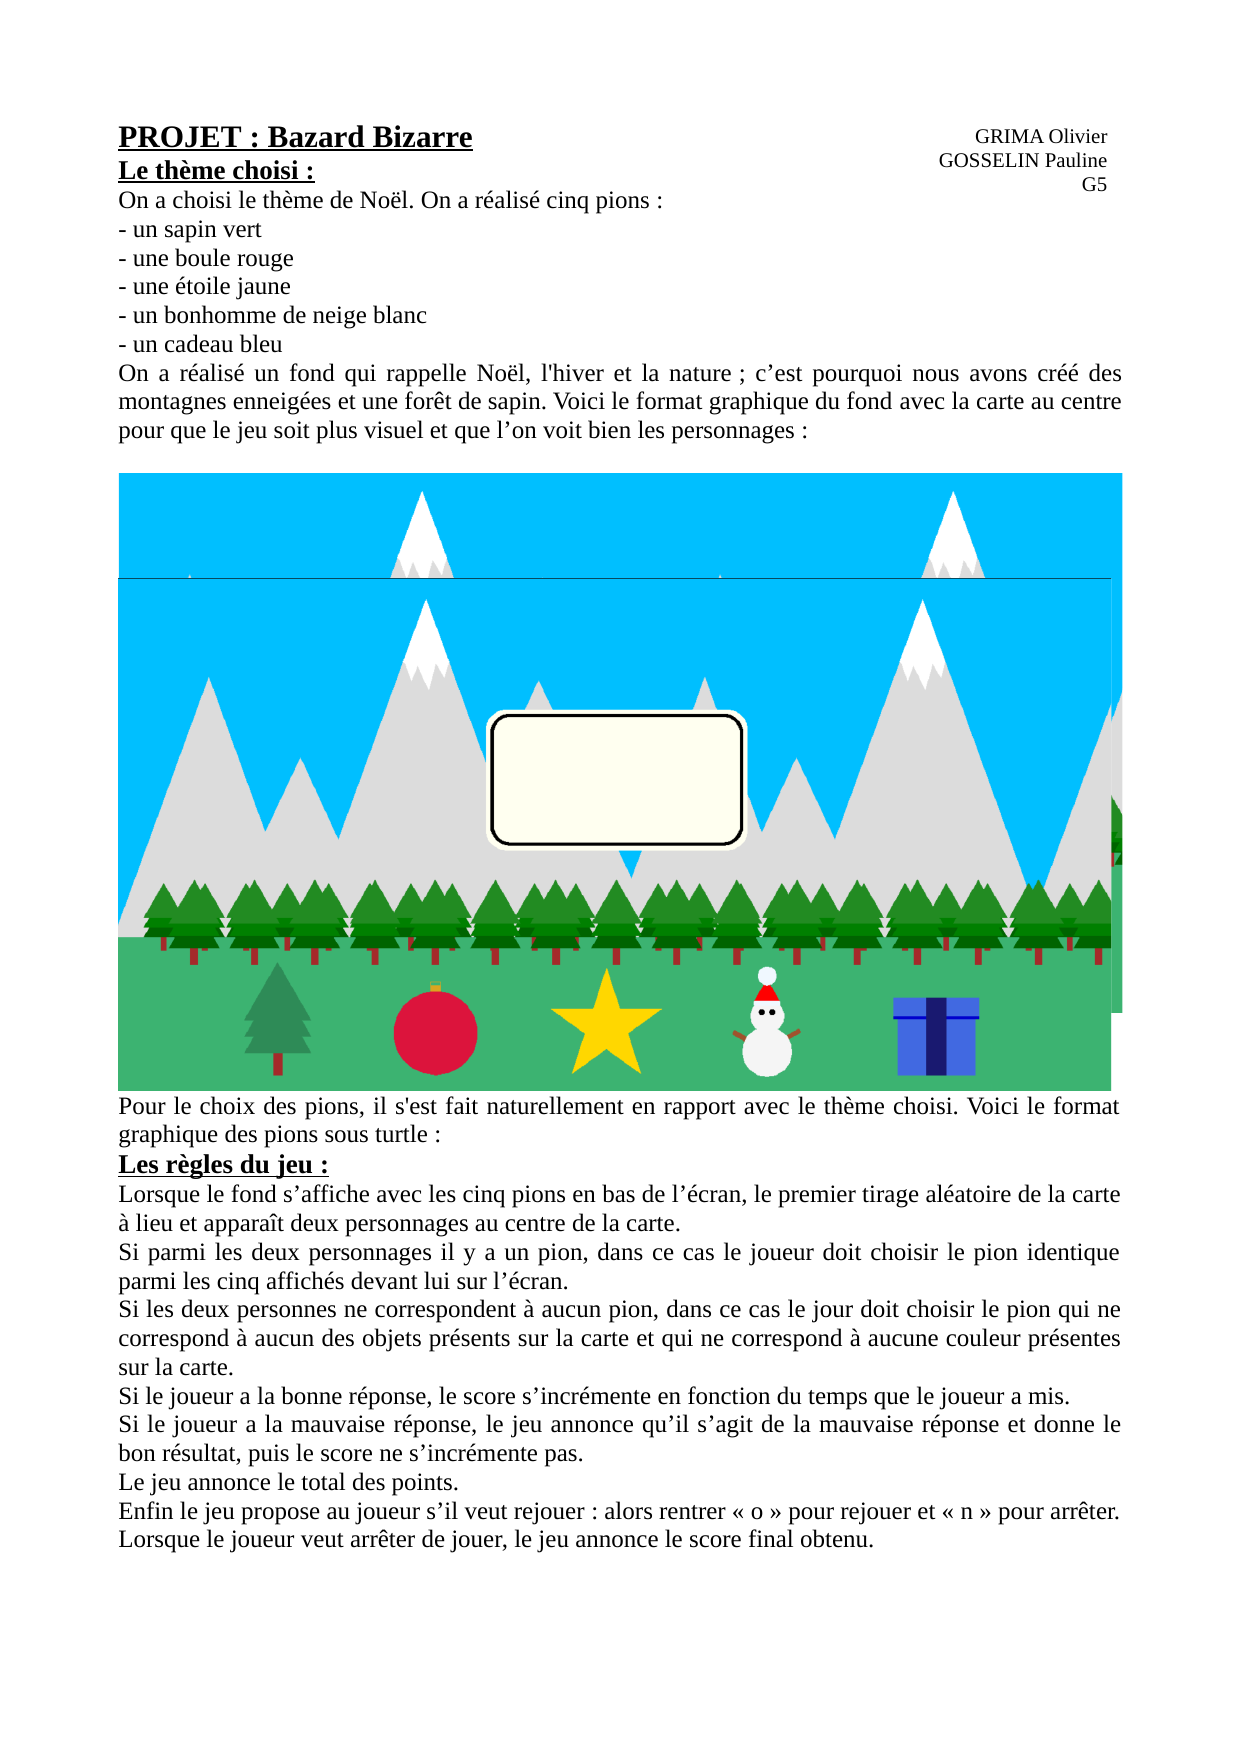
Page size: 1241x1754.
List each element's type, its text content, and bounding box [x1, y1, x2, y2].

text On a réalisé un fond qui rappelle Noël, l'hiver et la nature ; c’est pourquoi nous avons créé des montagnes enneigées et une forêt de sapin. Voici le format graphique du fond avec la carte au centre pour que le jeu soit plus visuel et que l’on voit bien les personnages : [118, 358, 1122, 444]
text - un sapin vert [118, 214, 873, 243]
text Si parmi les deux personnages il y a un pion, dans ce cas le joueur doit choisir le pion identique parmi les cinq affichés devant lui sur l’écran. [118, 1237, 1122, 1294]
text - une boule rouge [118, 243, 873, 271]
text Lorsque le fond s’affiche avec les cinq pions en bas de l’écran, le premier tirage aléatoire de la carte à lieu et apparaît deux personnages au centre de la carte. [118, 1179, 1122, 1237]
text Si le joueur a la mauvaise réponse, le jeu annonce qu’il s’agit de la mauvaise réponse et donne le bon résultat, puis le score ne s’incrémente pas. [118, 1409, 1122, 1467]
text Les règles du jeu : [118, 1148, 1122, 1179]
text PROJET : Bazard Bizarre [118, 116, 1122, 347]
text Le jeu annonce le total des points. [118, 1467, 1122, 1496]
text Si les deux personnes ne correspondent à aucun pion, dans ce cas le jour doit choisir le pion qui ne correspond à aucun des objets présents sur la carte et qui ne correspond à aucune couleur présentes sur la carte. [118, 1294, 1122, 1381]
text On a choisi le thème de Noël. On a réalisé cinq pions : [118, 185, 873, 214]
text GRIMA Olivier [888, 124, 1107, 148]
text Le thème choisi : [118, 154, 873, 185]
text G5 [888, 172, 1107, 196]
text - un cadeau bleu [118, 329, 1122, 358]
text - un bonhomme de neige blanc [118, 300, 873, 329]
text Si le joueur a la bonne réponse, le score s’incrémente en fonction du temps que le joueur a mis. [118, 1381, 1122, 1409]
text GOSSELIN Pauline [888, 148, 1107, 172]
text Enfin le jeu propose au joueur s’il veut rejouer : alors rentrer « o » pour rejouer et « n » pour arrêter. [118, 1496, 1122, 1524]
text - une étoile jaune [118, 271, 873, 300]
text Lorsque le joueur veut arrêter de jouer, le jeu annonce le score final obtenu. [118, 1524, 1122, 1553]
text Pour le choix des pions, il s'est fait naturellement en rapport avec le thème choisi. Voici le format graphique des pions sous turtle : [118, 1013, 1122, 1148]
